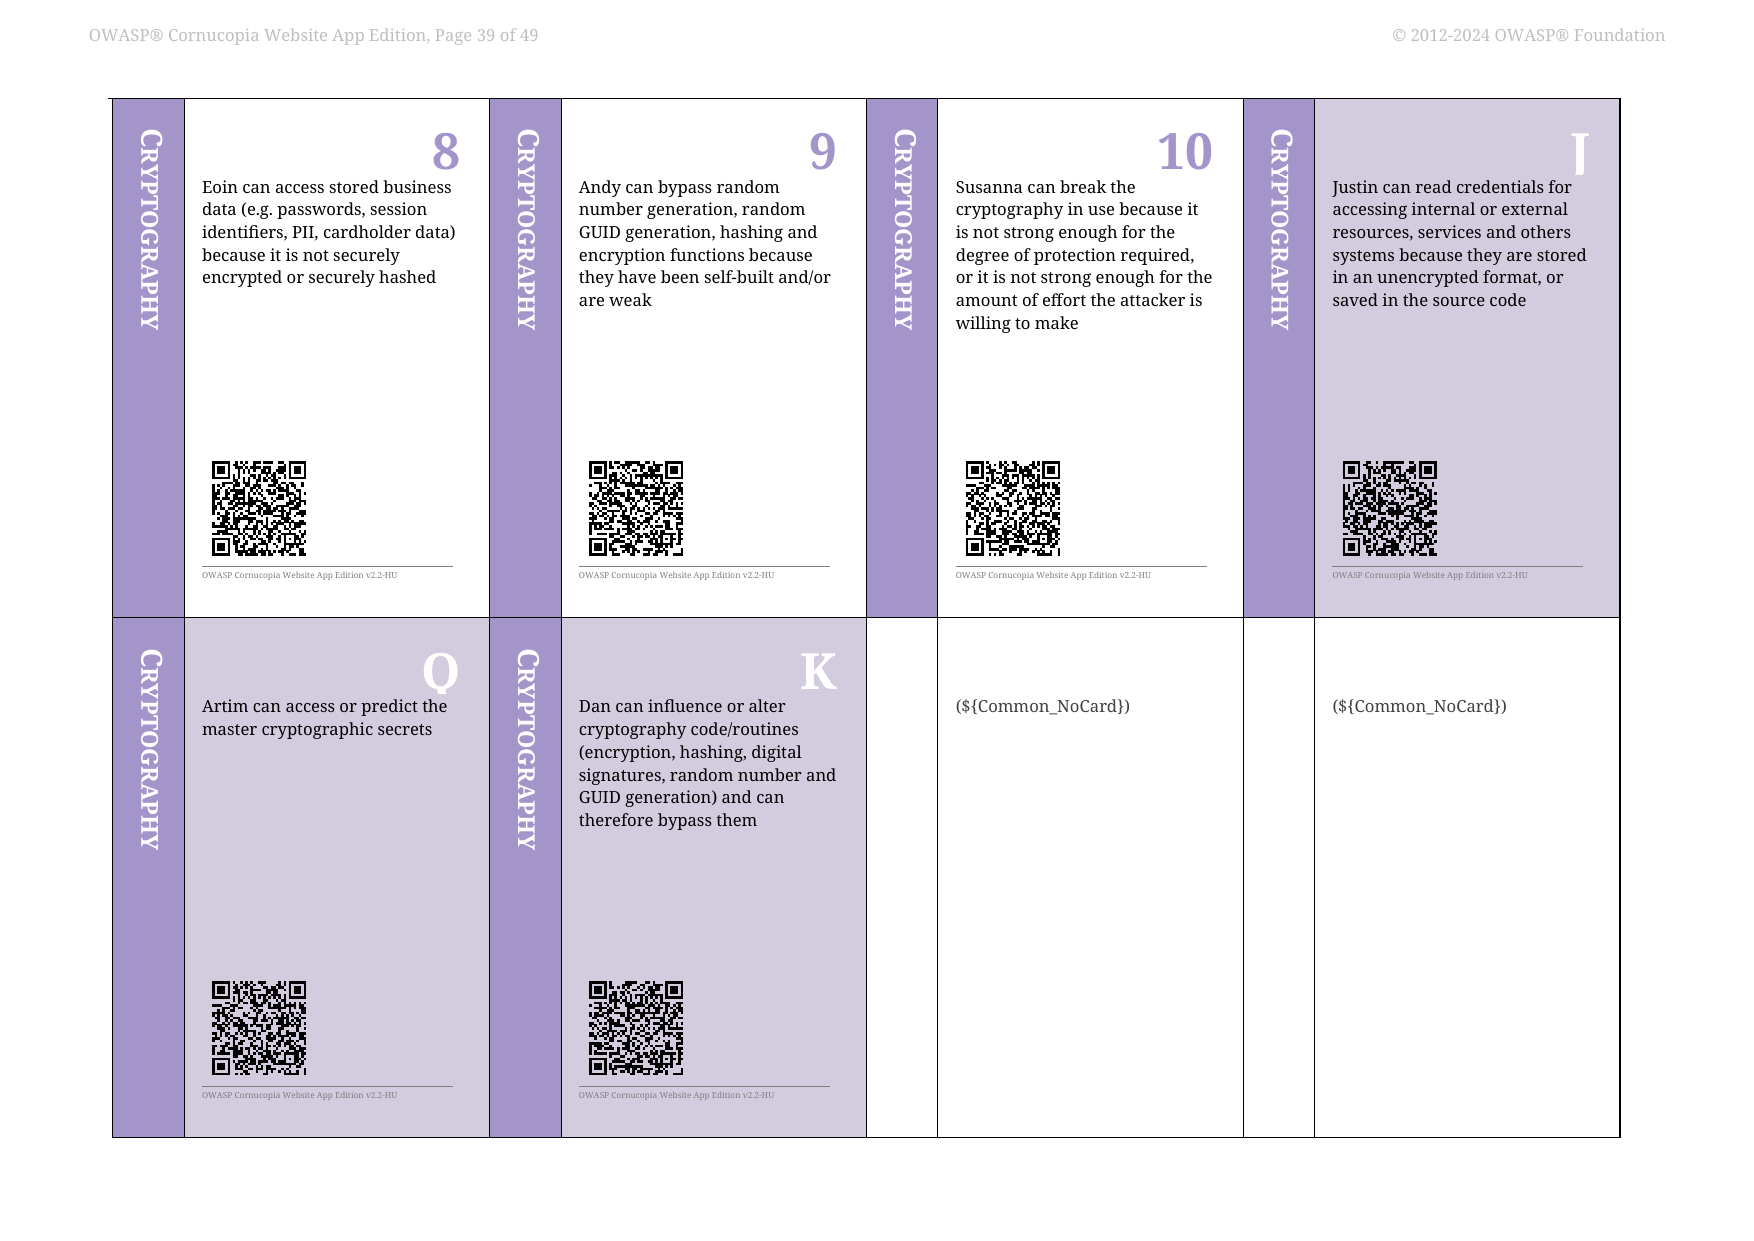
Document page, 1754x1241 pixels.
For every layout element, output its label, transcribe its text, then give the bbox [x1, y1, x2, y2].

table_cell Cryptography [113, 618, 184, 1137]
table_header [202, 931, 453, 1086]
table_header [1332, 412, 1583, 566]
table_cell [1315, 930, 1619, 1137]
table_header [202, 412, 453, 566]
table_header Cryptography [490, 99, 561, 617]
table_cell [1315, 618, 1619, 694]
table_header J [1315, 99, 1619, 174]
table_cell K [562, 618, 866, 694]
table_cell [562, 411, 866, 617]
table_header [579, 412, 830, 566]
table_header [108, 99, 112, 1137]
table_header 10 [938, 99, 1243, 174]
table_cell OWASP Cornucopia Website App Edition v2.2-HU [202, 1087, 453, 1101]
table_cell [1315, 411, 1619, 617]
table_header Cryptography [113, 99, 184, 617]
table_cell [867, 618, 937, 1137]
table_cell Artim can access or predict the master cryptographic secrets [185, 694, 489, 930]
table_cell Andy can bypass random number generation, random GUID generation, hashing and encryption functions because they have been self-built and/or are weak [562, 174, 866, 411]
table_header Cryptography [867, 99, 937, 617]
table_cell (${Common_NoCard}) [938, 694, 1243, 930]
table_cell OWASP Cornucopia Website App Edition v2.2-HU [1332, 567, 1583, 581]
table_header [579, 1101, 830, 1137]
table_header 9 [562, 99, 866, 174]
table_cell [562, 930, 866, 1137]
table_cell Q [185, 618, 489, 694]
table_cell OWASP Cornucopia Website App Edition v2.2-HU [579, 567, 830, 581]
table_header Cryptography [1244, 99, 1314, 617]
table_cell Justin can read credentials for accessing internal or external resources, services and others systems because they are stored in an unencrypted format, or saved in the source code [1315, 174, 1619, 411]
table_cell Dan can influence or alter cryptography code/routines (encryption, hashing, digital signatures, random number and GUID generation) and can therefore bypass them [562, 694, 866, 930]
table_cell Eoin can access stored business data (e.g. passwords, session identifiers, PII, cardholder data) because it is not securely encrypted or securely hashed [185, 174, 489, 411]
table_header [956, 412, 1207, 566]
table_header 8 [185, 99, 489, 174]
table_cell OWASP Cornucopia Website App Edition v2.2-HU [202, 567, 453, 581]
table_cell OWASP Cornucopia Website App Edition v2.2-HU [956, 567, 1207, 581]
table_cell Cryptography [490, 618, 561, 1137]
table_cell [938, 930, 1243, 1137]
table_cell [185, 930, 489, 1137]
table_cell [1244, 618, 1314, 1137]
table_header [579, 931, 830, 1086]
table_cell (${Common_NoCard}) [1315, 694, 1619, 930]
table_cell [938, 618, 1243, 694]
table_cell Susanna can break the cryptography in use because it is not strong enough for the degree of protection required, or it is not strong enough for the amount of effort the attacker is willing to make [938, 174, 1243, 411]
table_cell [185, 411, 489, 617]
table_cell OWASP Cornucopia Website App Edition v2.2-HU [579, 1087, 830, 1101]
table_cell [938, 411, 1243, 617]
